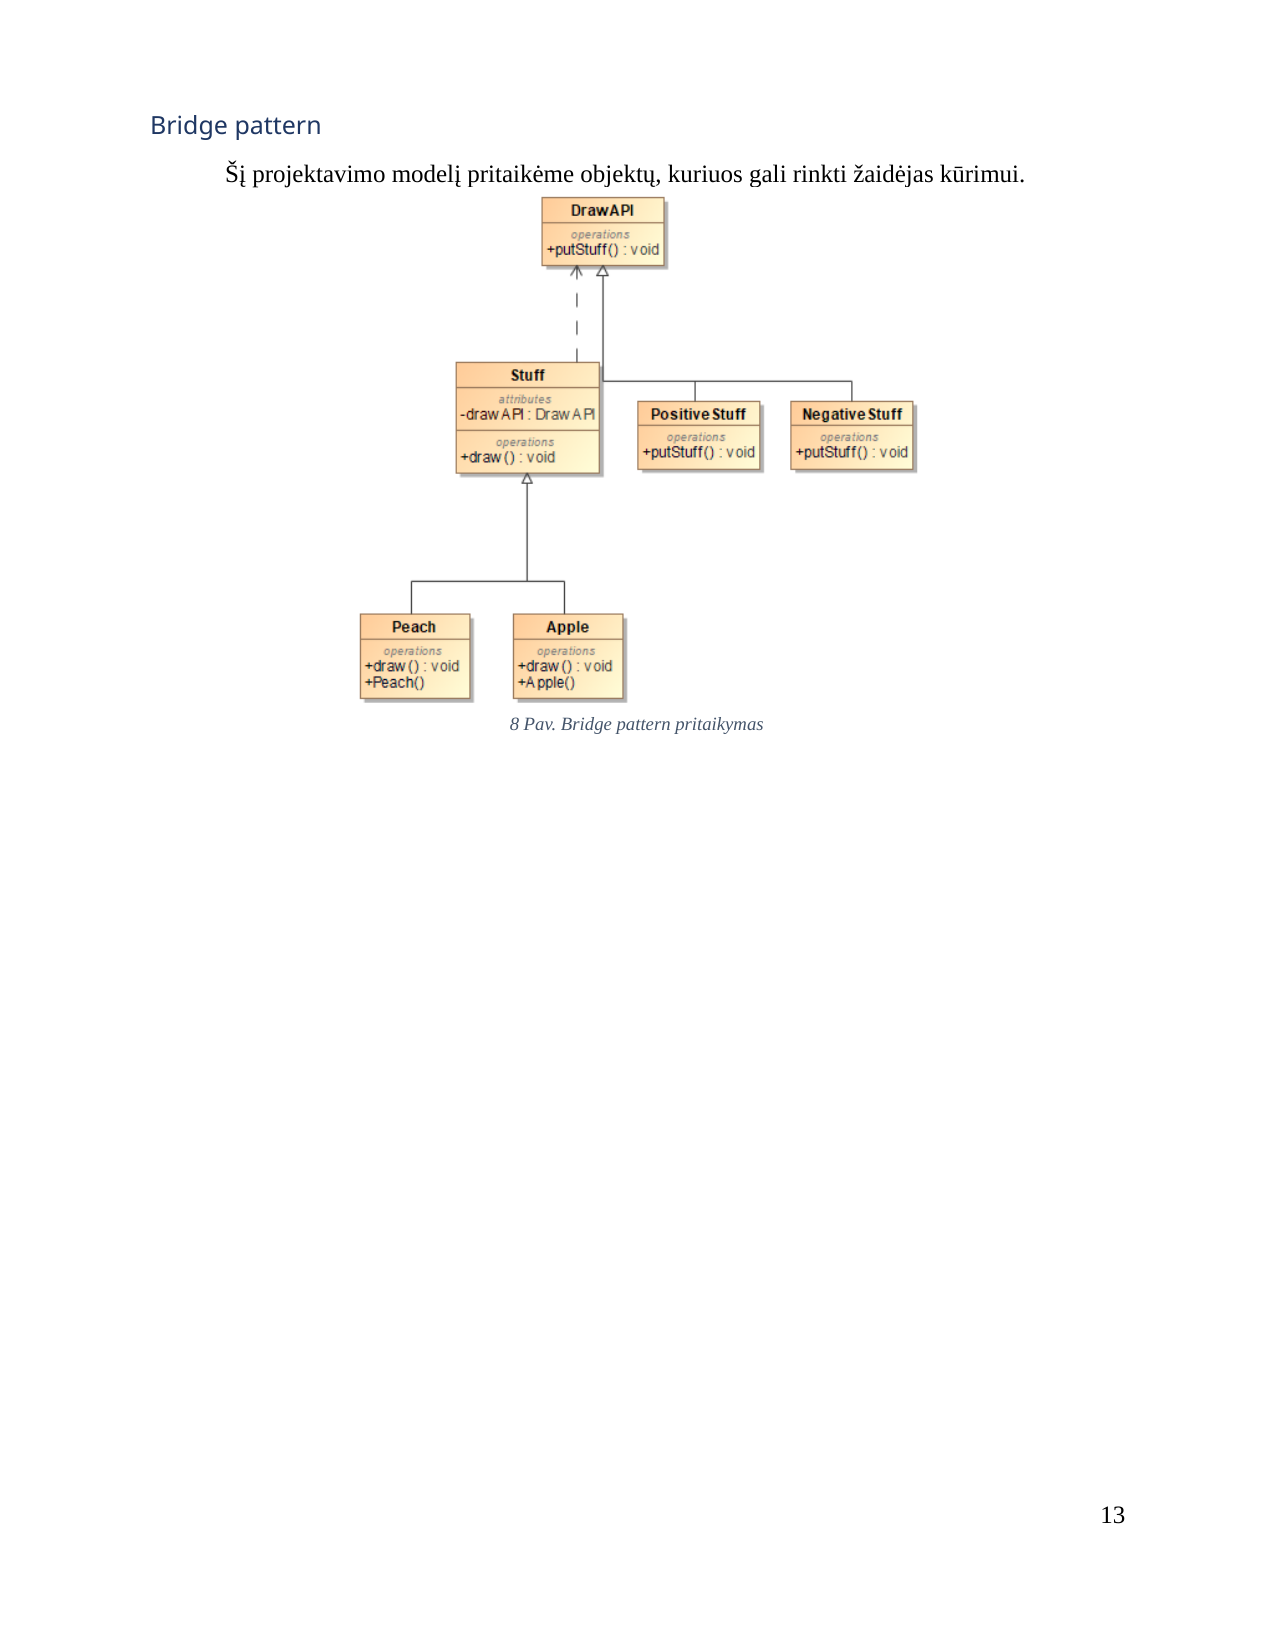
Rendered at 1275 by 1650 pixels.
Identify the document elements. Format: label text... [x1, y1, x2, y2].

subtitle Bridge pattern [150, 108, 1125, 142]
text 8 Pav. Bridge pattern pritaikymas [150, 712, 1125, 734]
text Šį projektavimo modelį pritaikėme objektų, kuriuos gali rinkti žaidėjas kūrimui. [150, 159, 1125, 187]
